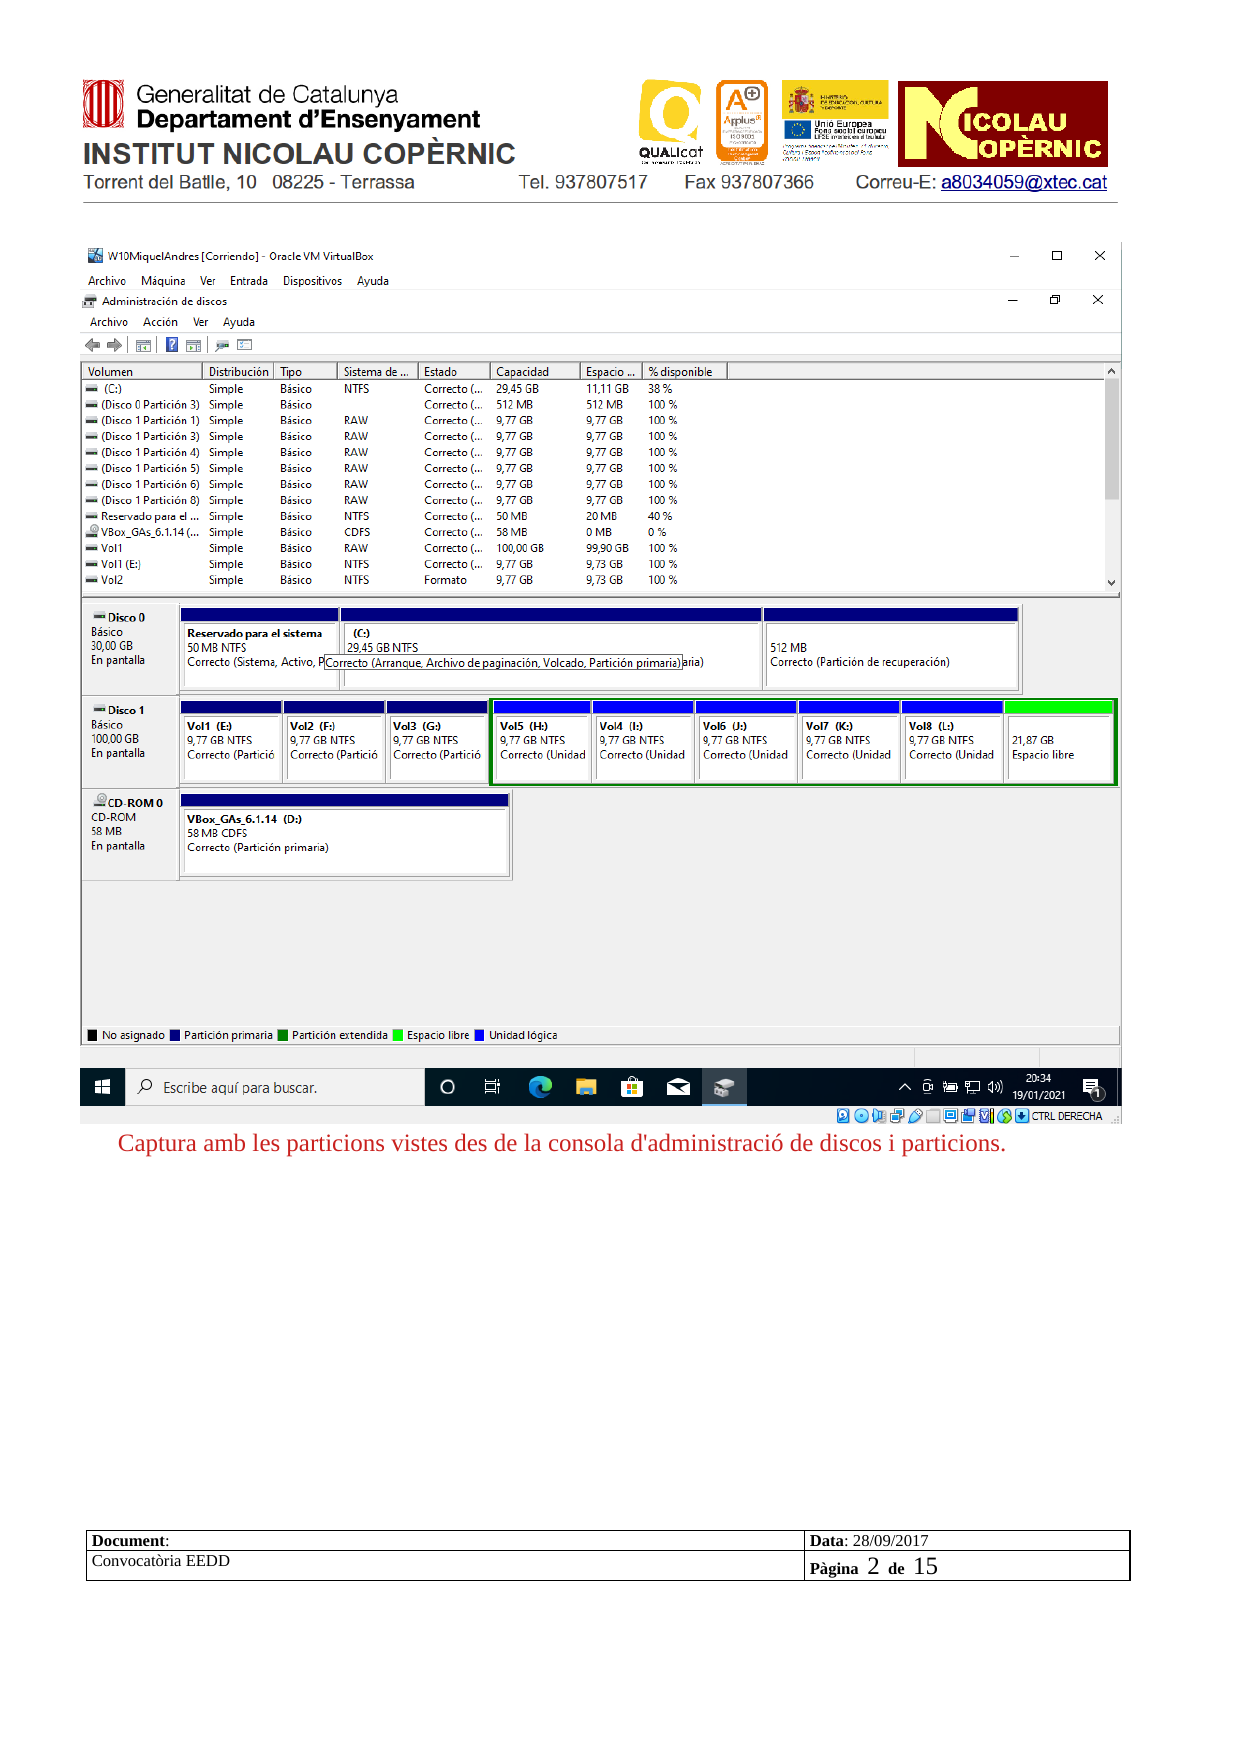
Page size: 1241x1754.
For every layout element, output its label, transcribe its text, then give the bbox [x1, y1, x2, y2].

picture [80, 242, 1122, 1124]
text Captura amb les particions vistes des de la consola d'administració de discos i particions. [118, 1124, 1122, 1157]
text [118, 223, 1122, 242]
picture [80, 73, 1122, 223]
